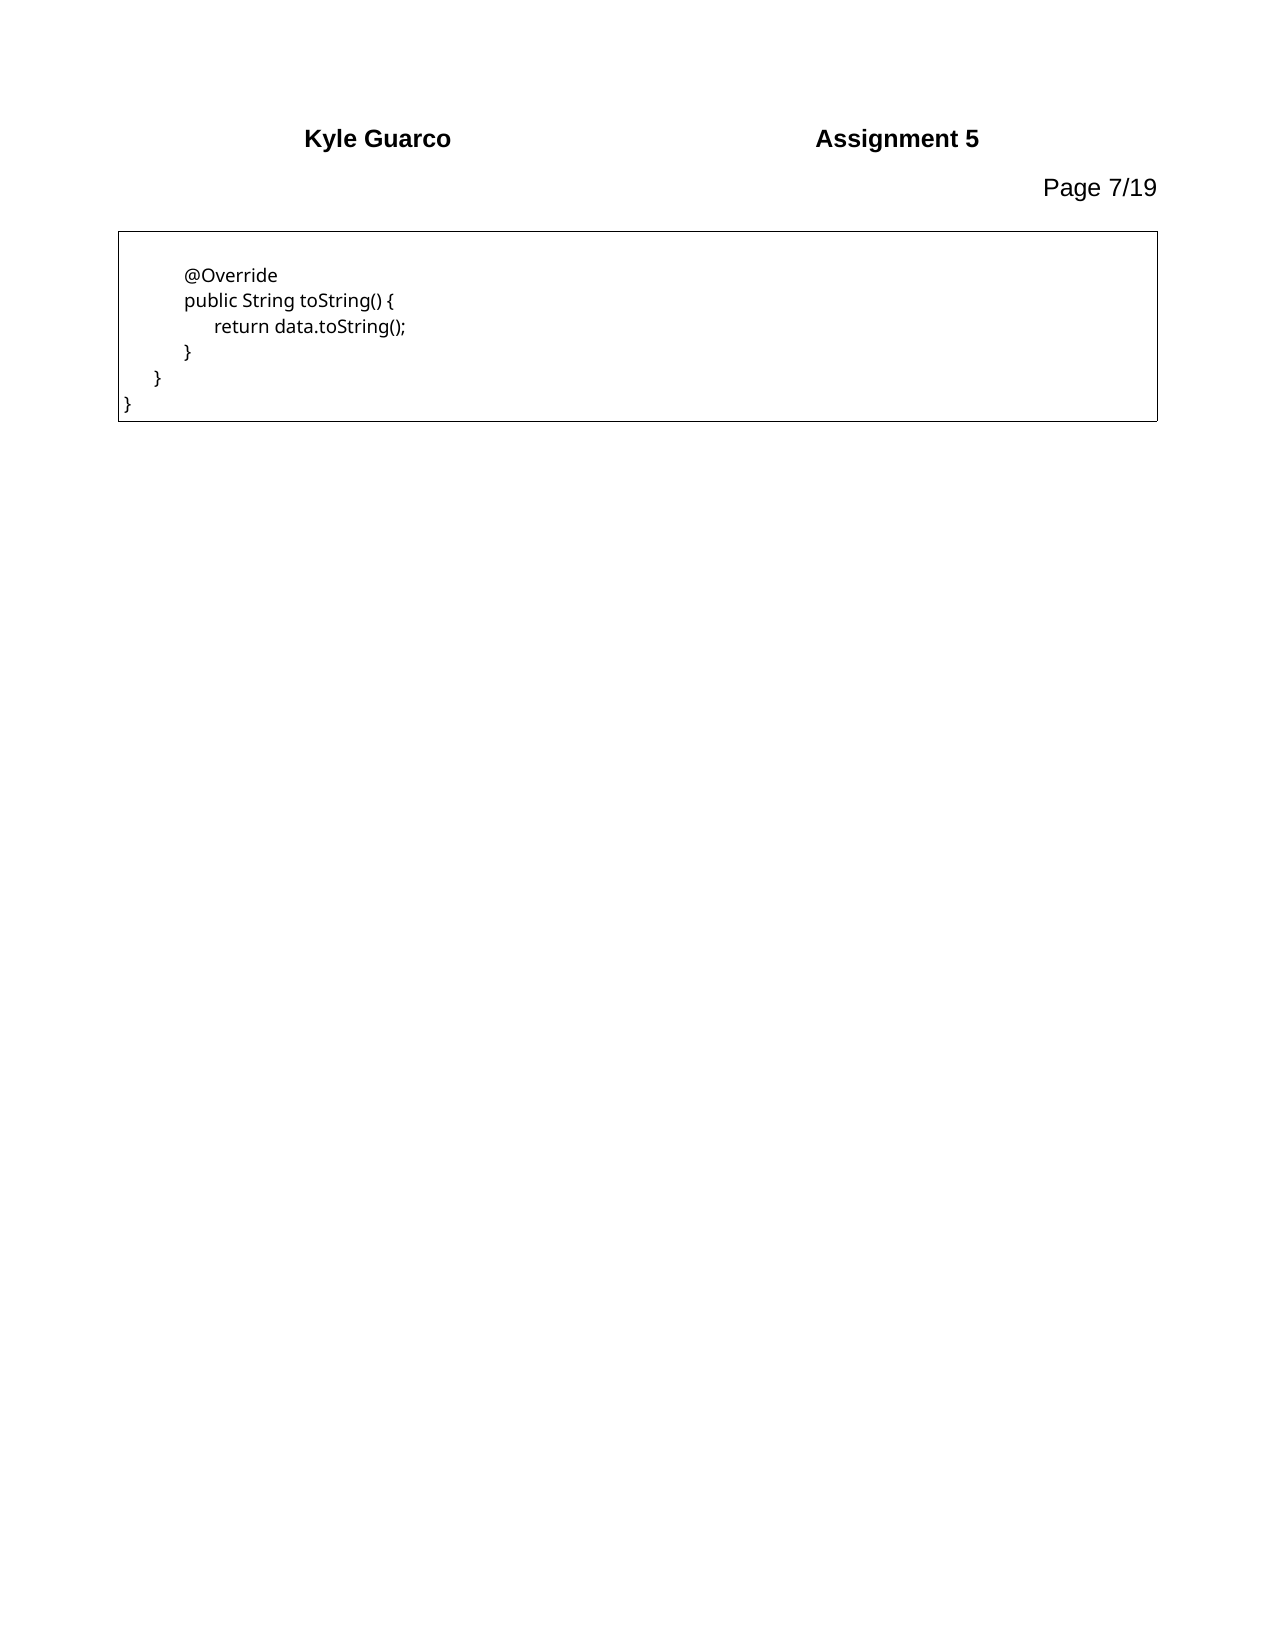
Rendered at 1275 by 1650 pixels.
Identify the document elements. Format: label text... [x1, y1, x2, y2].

table_cell @Override public String toString() { return data.toString(); } } } [119, 232, 1157, 421]
